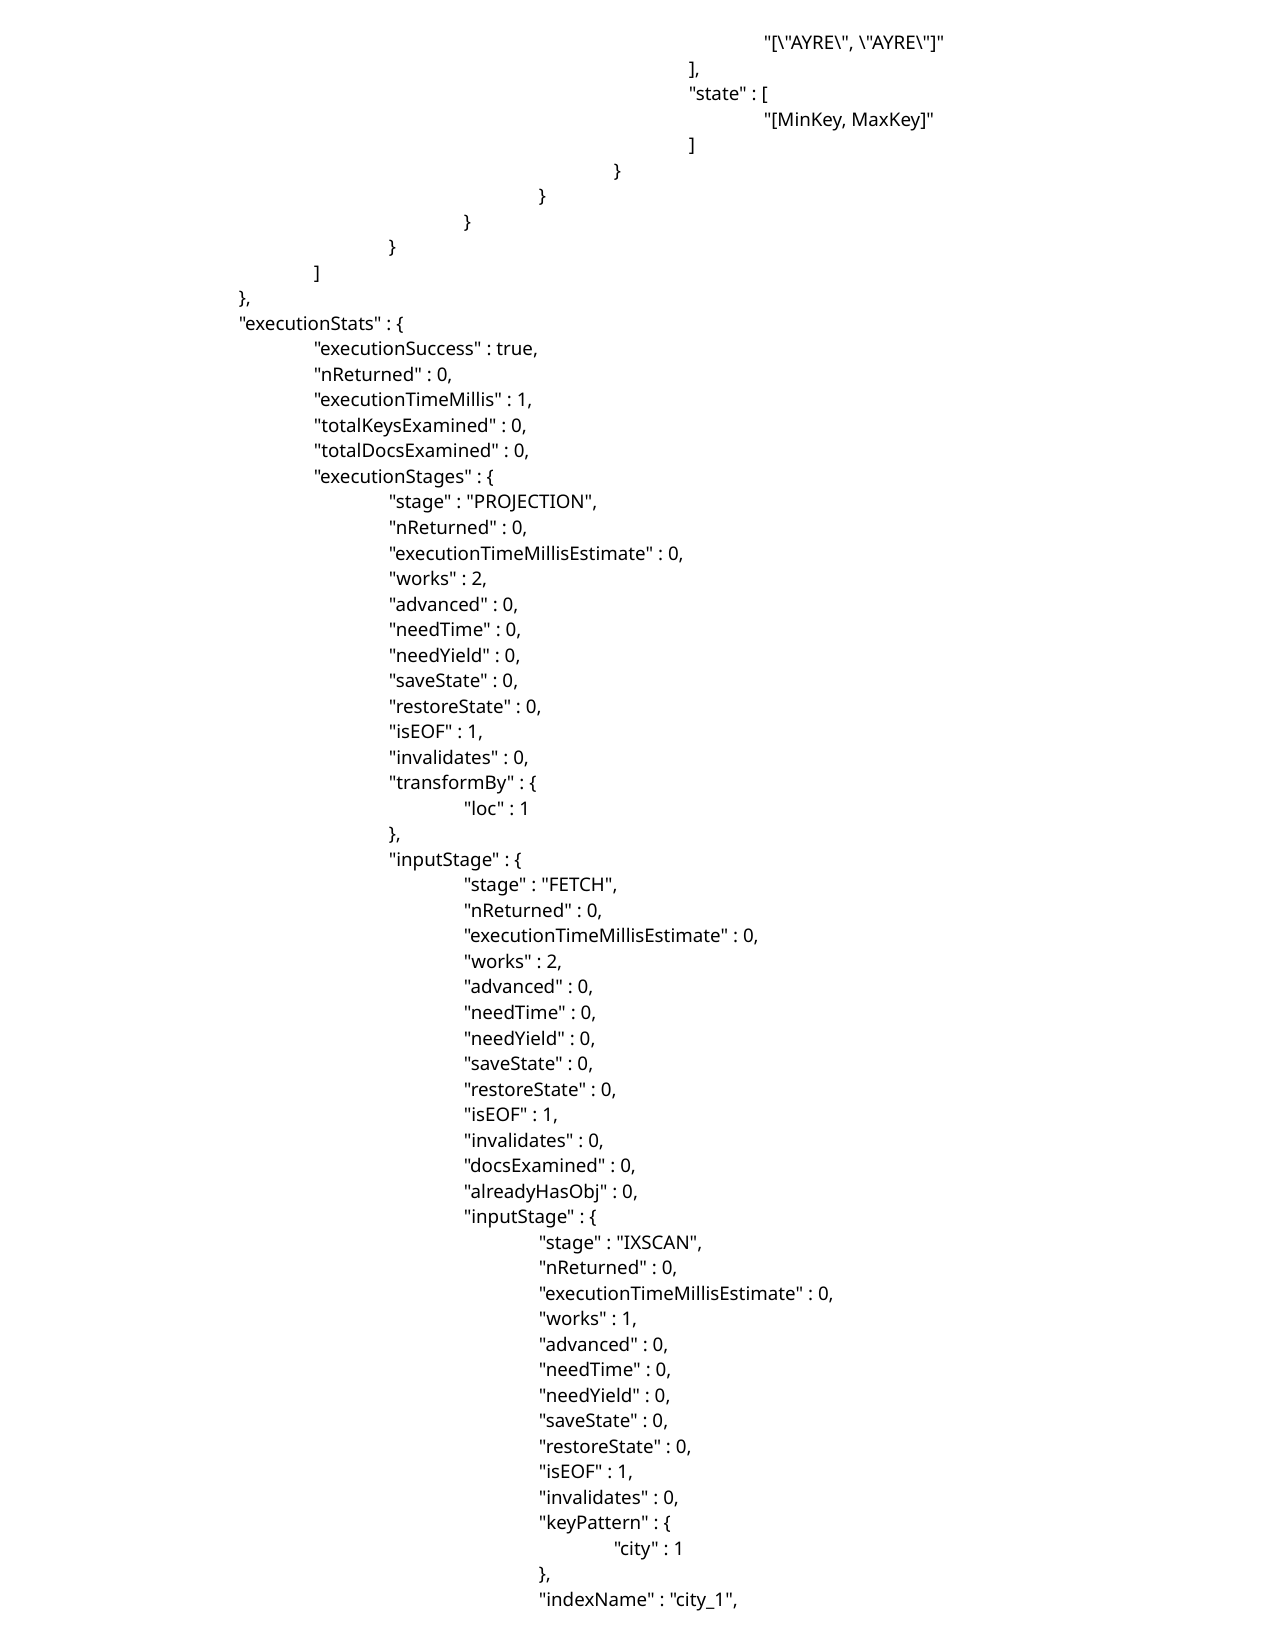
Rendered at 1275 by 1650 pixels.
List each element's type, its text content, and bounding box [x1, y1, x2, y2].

text "executionStages" : { [88, 463, 1246, 489]
text "state" : [ [88, 81, 1246, 106]
text } [88, 234, 1246, 259]
text "alreadyHasObj" : 0, [88, 1178, 1246, 1203]
text } [88, 157, 1246, 183]
text "invalidates" : 0, [88, 1127, 1246, 1152]
text "saveState" : 0, [88, 667, 1246, 693]
text "nReturned" : 0, [88, 897, 1246, 923]
text "executionStats" : { [88, 310, 1246, 336]
text "executionTimeMillis" : 1, [88, 387, 1246, 412]
text } [88, 208, 1246, 234]
text "loc" : 1 [88, 795, 1246, 821]
text "keyPattern" : { [88, 1510, 1246, 1535]
text "works" : 2, [88, 948, 1246, 974]
text "saveState" : 0, [88, 1408, 1246, 1433]
text "stage" : "IXSCAN", [88, 1229, 1246, 1254]
text "executionSuccess" : true, [88, 336, 1246, 361]
text ] [88, 259, 1246, 285]
text "city" : 1 [88, 1535, 1246, 1561]
text "totalDocsExamined" : 0, [88, 438, 1246, 463]
text "nReturned" : 0, [88, 1254, 1246, 1280]
text "needTime" : 0, [88, 999, 1246, 1025]
text "invalidates" : 0, [88, 744, 1246, 769]
text "stage" : "FETCH", [88, 872, 1246, 897]
text "transformBy" : { [88, 769, 1246, 795]
text "indexName" : "city_1", [88, 1586, 1246, 1612]
text ] [88, 132, 1246, 157]
text "executionTimeMillisEstimate" : 0, [88, 1280, 1246, 1306]
text "works" : 1, [88, 1306, 1246, 1331]
text "needTime" : 0, [88, 1357, 1246, 1382]
text "saveState" : 0, [88, 1050, 1246, 1076]
text "nReturned" : 0, [88, 361, 1246, 387]
text "restoreState" : 0, [88, 1433, 1246, 1459]
text "isEOF" : 1, [88, 1459, 1246, 1484]
text "needTime" : 0, [88, 616, 1246, 642]
text "executionTimeMillisEstimate" : 0, [88, 923, 1246, 948]
text "advanced" : 0, [88, 591, 1246, 616]
text "inputStage" : { [88, 1203, 1246, 1229]
text "needYield" : 0, [88, 1025, 1246, 1050]
text "inputStage" : { [88, 846, 1246, 872]
text "needYield" : 0, [88, 1382, 1246, 1408]
text }, [88, 821, 1246, 846]
text } [88, 183, 1246, 208]
text "restoreState" : 0, [88, 1076, 1246, 1101]
text "stage" : "PROJECTION", [88, 489, 1246, 514]
text "docsExamined" : 0, [88, 1152, 1246, 1178]
text }, [88, 1561, 1246, 1586]
text "restoreState" : 0, [88, 693, 1246, 718]
text ], [88, 55, 1246, 81]
text "isEOF" : 1, [88, 718, 1246, 744]
text "advanced" : 0, [88, 974, 1246, 999]
text "isEOF" : 1, [88, 1101, 1246, 1127]
text "works" : 2, [88, 565, 1246, 591]
text }, [88, 285, 1246, 310]
text "advanced" : 0, [88, 1331, 1246, 1357]
text "nReturned" : 0, [88, 514, 1246, 540]
text "invalidates" : 0, [88, 1484, 1246, 1510]
text "[MinKey, MaxKey]" [88, 106, 1246, 132]
text "totalKeysExamined" : 0, [88, 412, 1246, 438]
text "[\"AYRE\", \"AYRE\"]" [88, 29, 1246, 55]
text "executionTimeMillisEstimate" : 0, [88, 540, 1246, 565]
text "needYield" : 0, [88, 642, 1246, 667]
